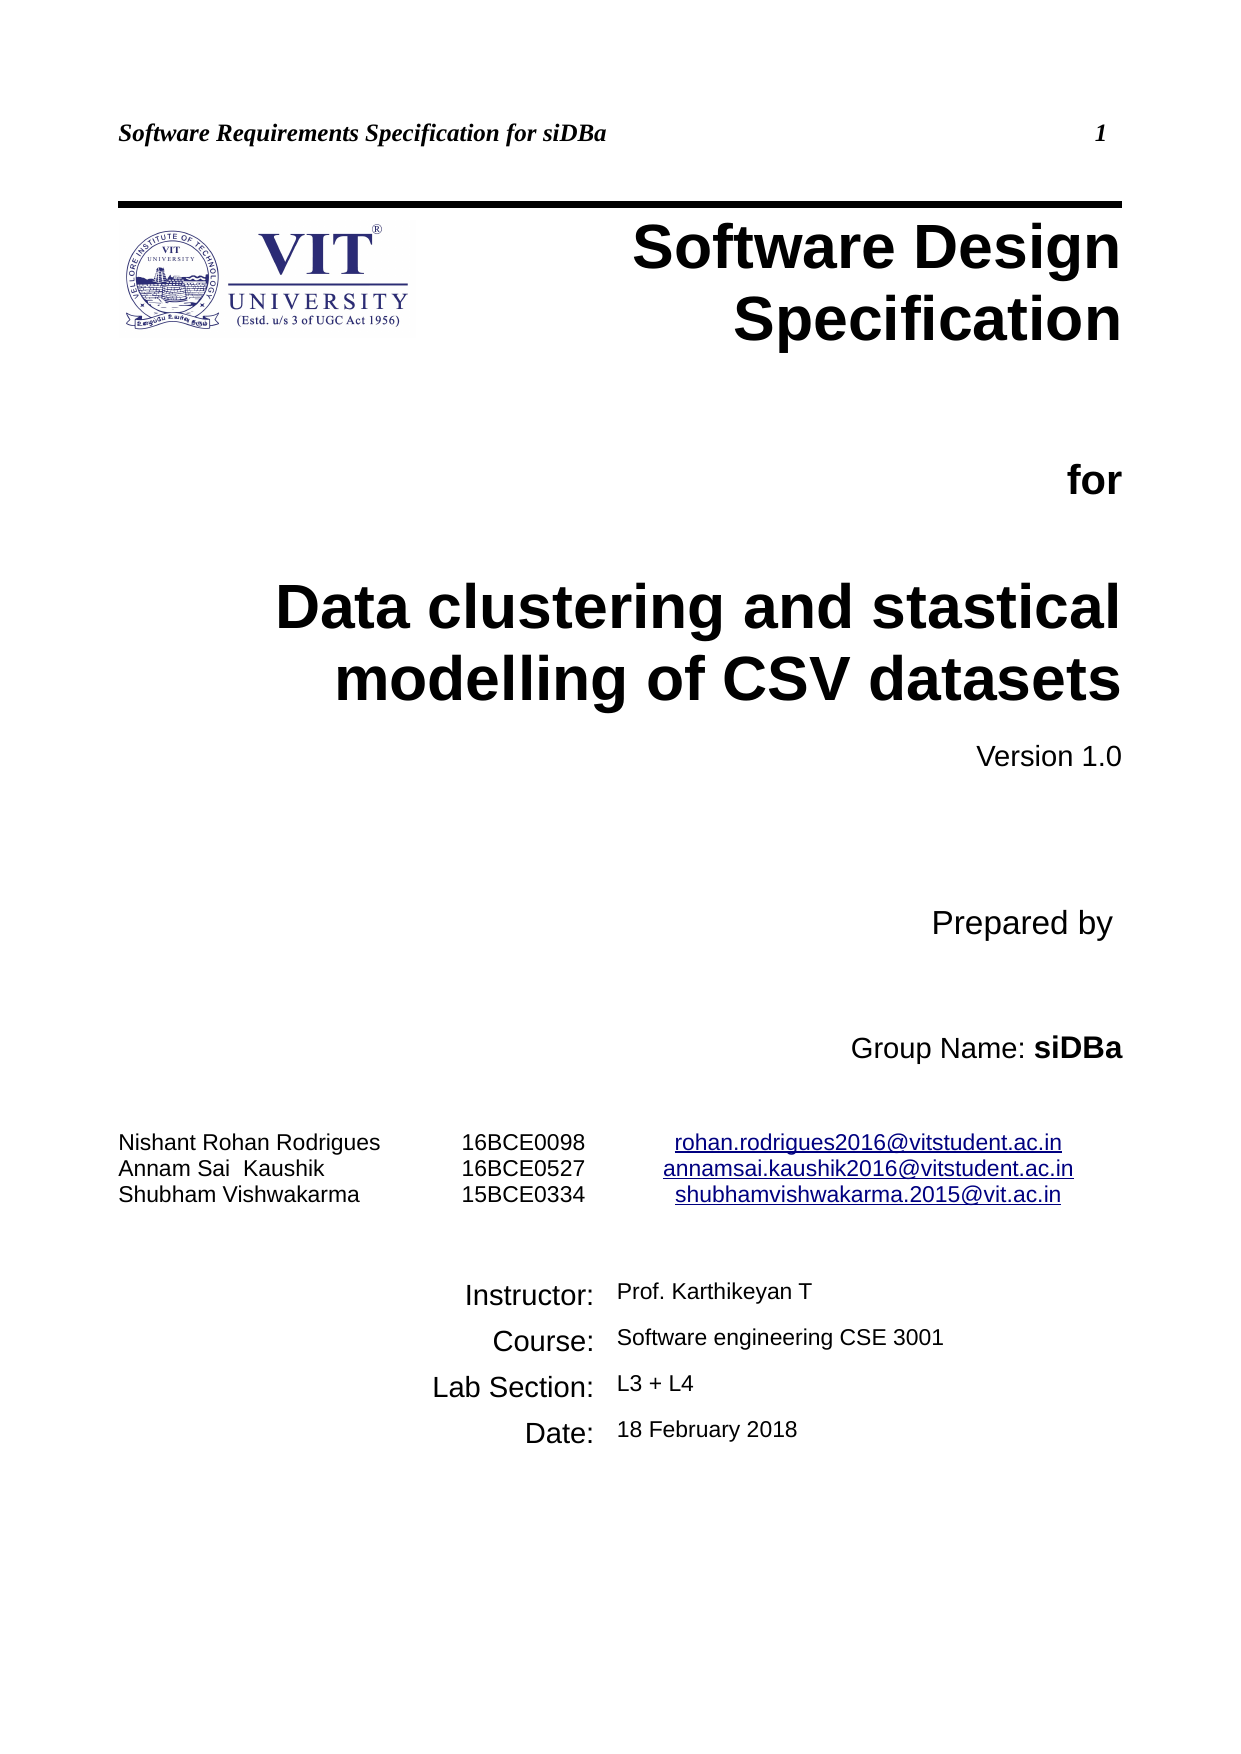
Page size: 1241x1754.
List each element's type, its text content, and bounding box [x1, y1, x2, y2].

table_header Prof. Karthikeyan T [605, 1265, 1104, 1311]
table_cell Lab Section: [295, 1357, 605, 1403]
table_cell 16BCE0527 [414, 1155, 632, 1181]
text Prepared by [118, 903, 1122, 941]
text Group Name: siDBa [118, 1029, 1122, 1065]
picture [118, 220, 417, 338]
table_header rohan.rodrigues2016@vitstudent.ac.in [632, 1129, 1104, 1155]
table_cell L3 + L4 [605, 1357, 1104, 1403]
table_cell Course: [295, 1311, 605, 1357]
table_cell 15BCE0334 [414, 1181, 632, 1208]
table_header Nishant Rohan Rodrigues [107, 1129, 414, 1155]
subtitle for [118, 456, 1122, 503]
table_cell Shubham Vishwakarma [107, 1181, 414, 1208]
table_cell 18 February 2018 [605, 1403, 1104, 1449]
table_cell Annam Sai Kaushik [107, 1155, 414, 1181]
table_cell shubhamvishwakarma.2015@vit.ac.in [632, 1181, 1104, 1208]
table_cell annamsai.kaushik2016@vitstudent.ac.in [632, 1155, 1104, 1181]
table_header 16BCE0098 [414, 1129, 632, 1155]
subtitle Software Design Specification [118, 208, 1122, 353]
table_cell Date: [295, 1403, 605, 1449]
table_cell Software engineering CSE 3001 [605, 1311, 1104, 1357]
table_header Instructor: [295, 1265, 605, 1311]
subtitle Data clustering and stastical modelling of CSV datasets [118, 570, 1122, 714]
text Version 1.0 [118, 739, 1122, 772]
